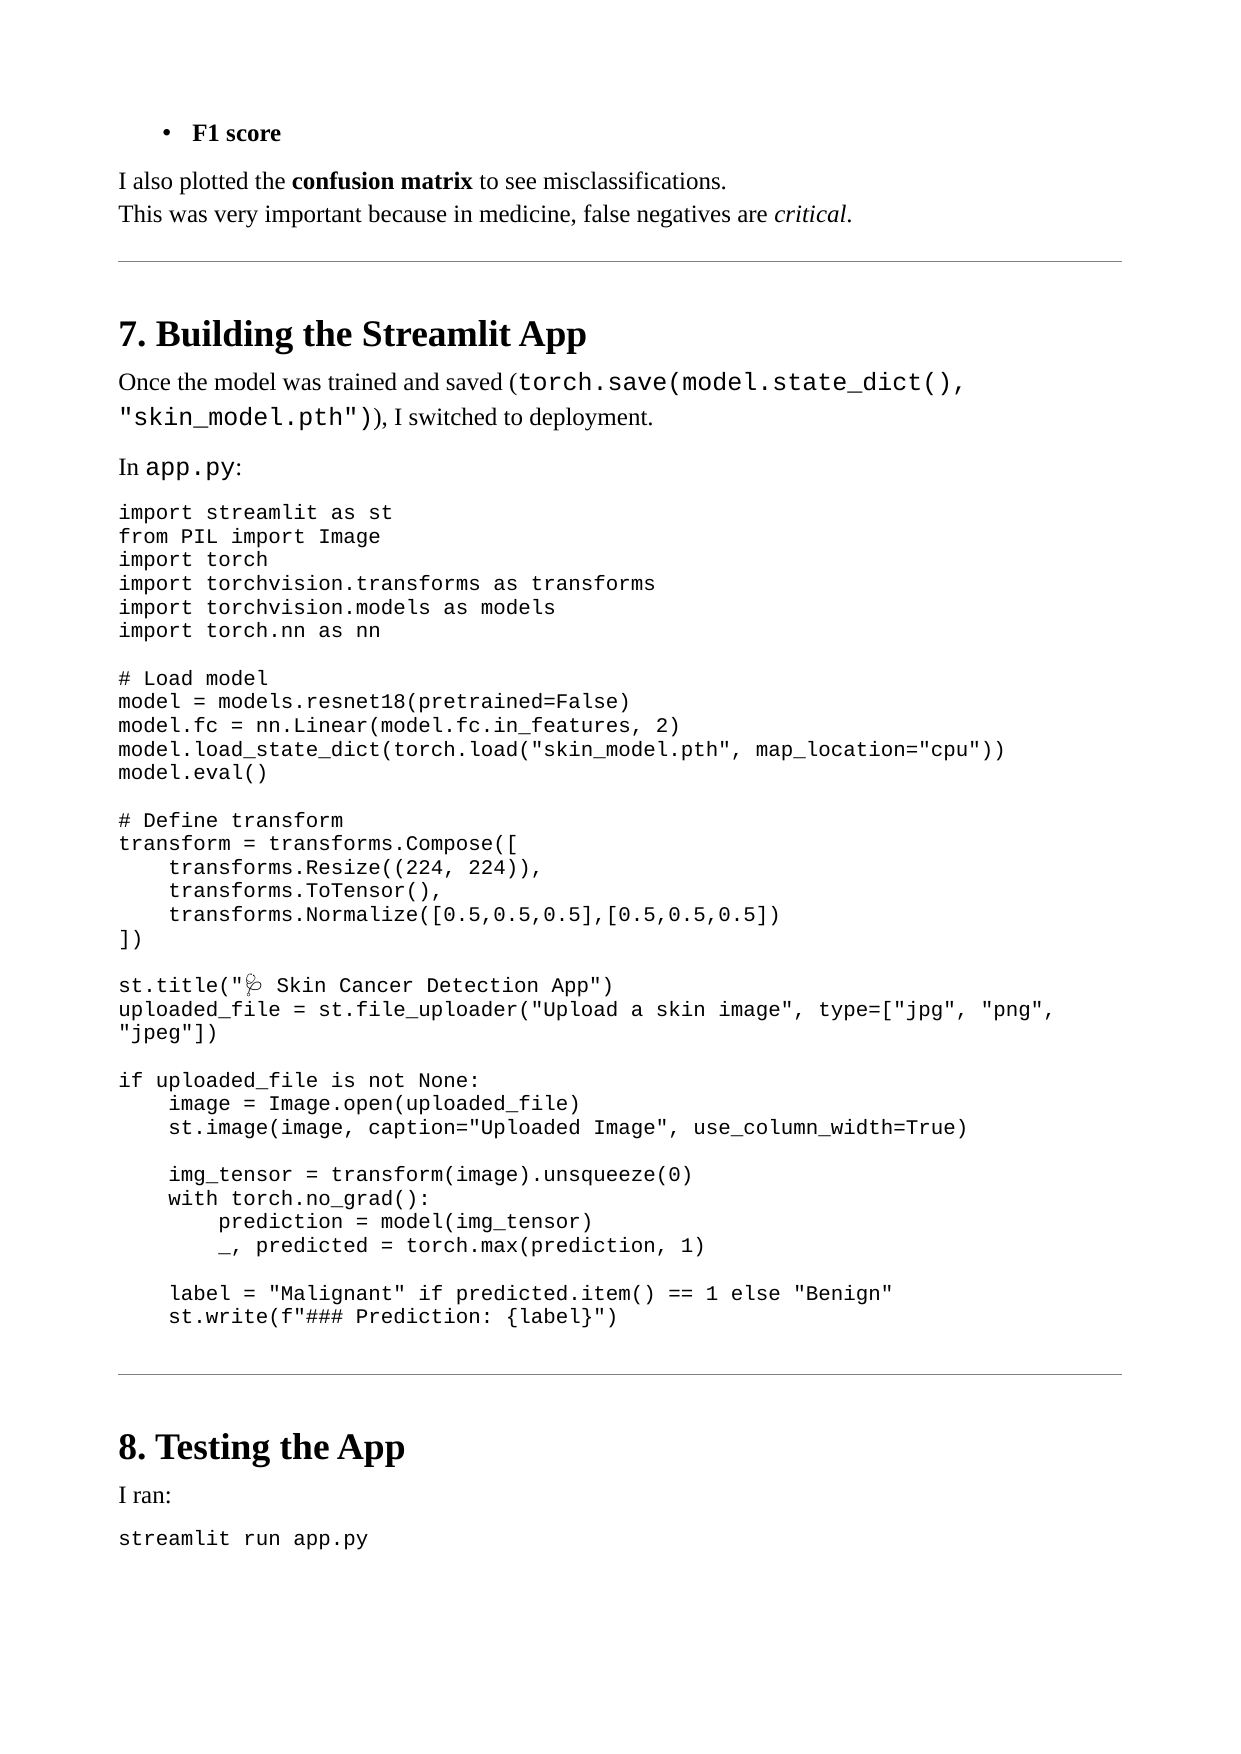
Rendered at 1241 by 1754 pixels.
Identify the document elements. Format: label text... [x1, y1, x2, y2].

text import torch [118, 549, 1122, 573]
text transforms.Normalize([0.5,0.5,0.5],[0.5,0.5,0.5]) [118, 904, 1122, 928]
text img_tensor = transform(image).unsqueeze(0) [118, 1164, 1122, 1188]
text I also plotted the confusion matrix to see misclassifications. This was very important because in medicine, false negatives are critical. [118, 166, 1122, 227]
text transforms.ToTensor(), [118, 881, 1122, 904]
subtitle 8. Testing the App ✅ [118, 1424, 1122, 1467]
text import torch.nn as nn [118, 620, 1122, 644]
text label = "Malignant" if predicted.item() == 1 else "Benign" [118, 1282, 1122, 1306]
text st.write(f"### Prediction: {label}") [118, 1306, 1122, 1330]
text transforms.Resize((224, 224)), [118, 857, 1122, 881]
text st.title("🩺 Skin Cancer Detection App") [118, 975, 1122, 999]
text model.load_state_dict(torch.load("skin_model.pth", map_location="cpu")) [118, 739, 1122, 762]
text import streamlit as st [118, 502, 1122, 526]
text import torchvision.models as models [118, 597, 1122, 620]
text if uploaded_file is not None: [118, 1070, 1122, 1093]
text uploaded_file = st.file_uploader("Upload a skin image", type=["jpg", "png", "jpeg"]) [118, 999, 1122, 1046]
text prediction = model(img_tensor) [118, 1212, 1122, 1235]
text st.image(image, caption="Uploaded Image", use_column_width=True) [118, 1117, 1122, 1141]
text image = Image.open(uploaded_file) [118, 1093, 1122, 1117]
text transform = transforms.Compose([ [118, 833, 1122, 857]
text streamlit run app.py [118, 1528, 1122, 1551]
list F1 score [162, 118, 1122, 147]
text I ran: [118, 1480, 1122, 1509]
text In app.py: [118, 452, 1122, 483]
text model = models.resnet18(pretrained=False) [118, 691, 1122, 715]
text from PIL import Image [118, 526, 1122, 549]
text with torch.no_grad(): [118, 1188, 1122, 1212]
text _, predicted = torch.max(prediction, 1) [118, 1235, 1122, 1259]
text # Load model [118, 668, 1122, 691]
text Once the model was trained and saved (torch.save(model.state_dict(), "skin_model.pth")), I switched to deployment. [118, 367, 1122, 433]
text model.fc = nn.Linear(model.fc.in_features, 2) [118, 715, 1122, 739]
text ]) [118, 928, 1122, 951]
text import torchvision.transforms as transforms [118, 573, 1122, 597]
text # Define transform [118, 809, 1122, 833]
text model.eval() [118, 762, 1122, 786]
subtitle 7. Building the Streamlit App 🌐 [118, 311, 1122, 354]
